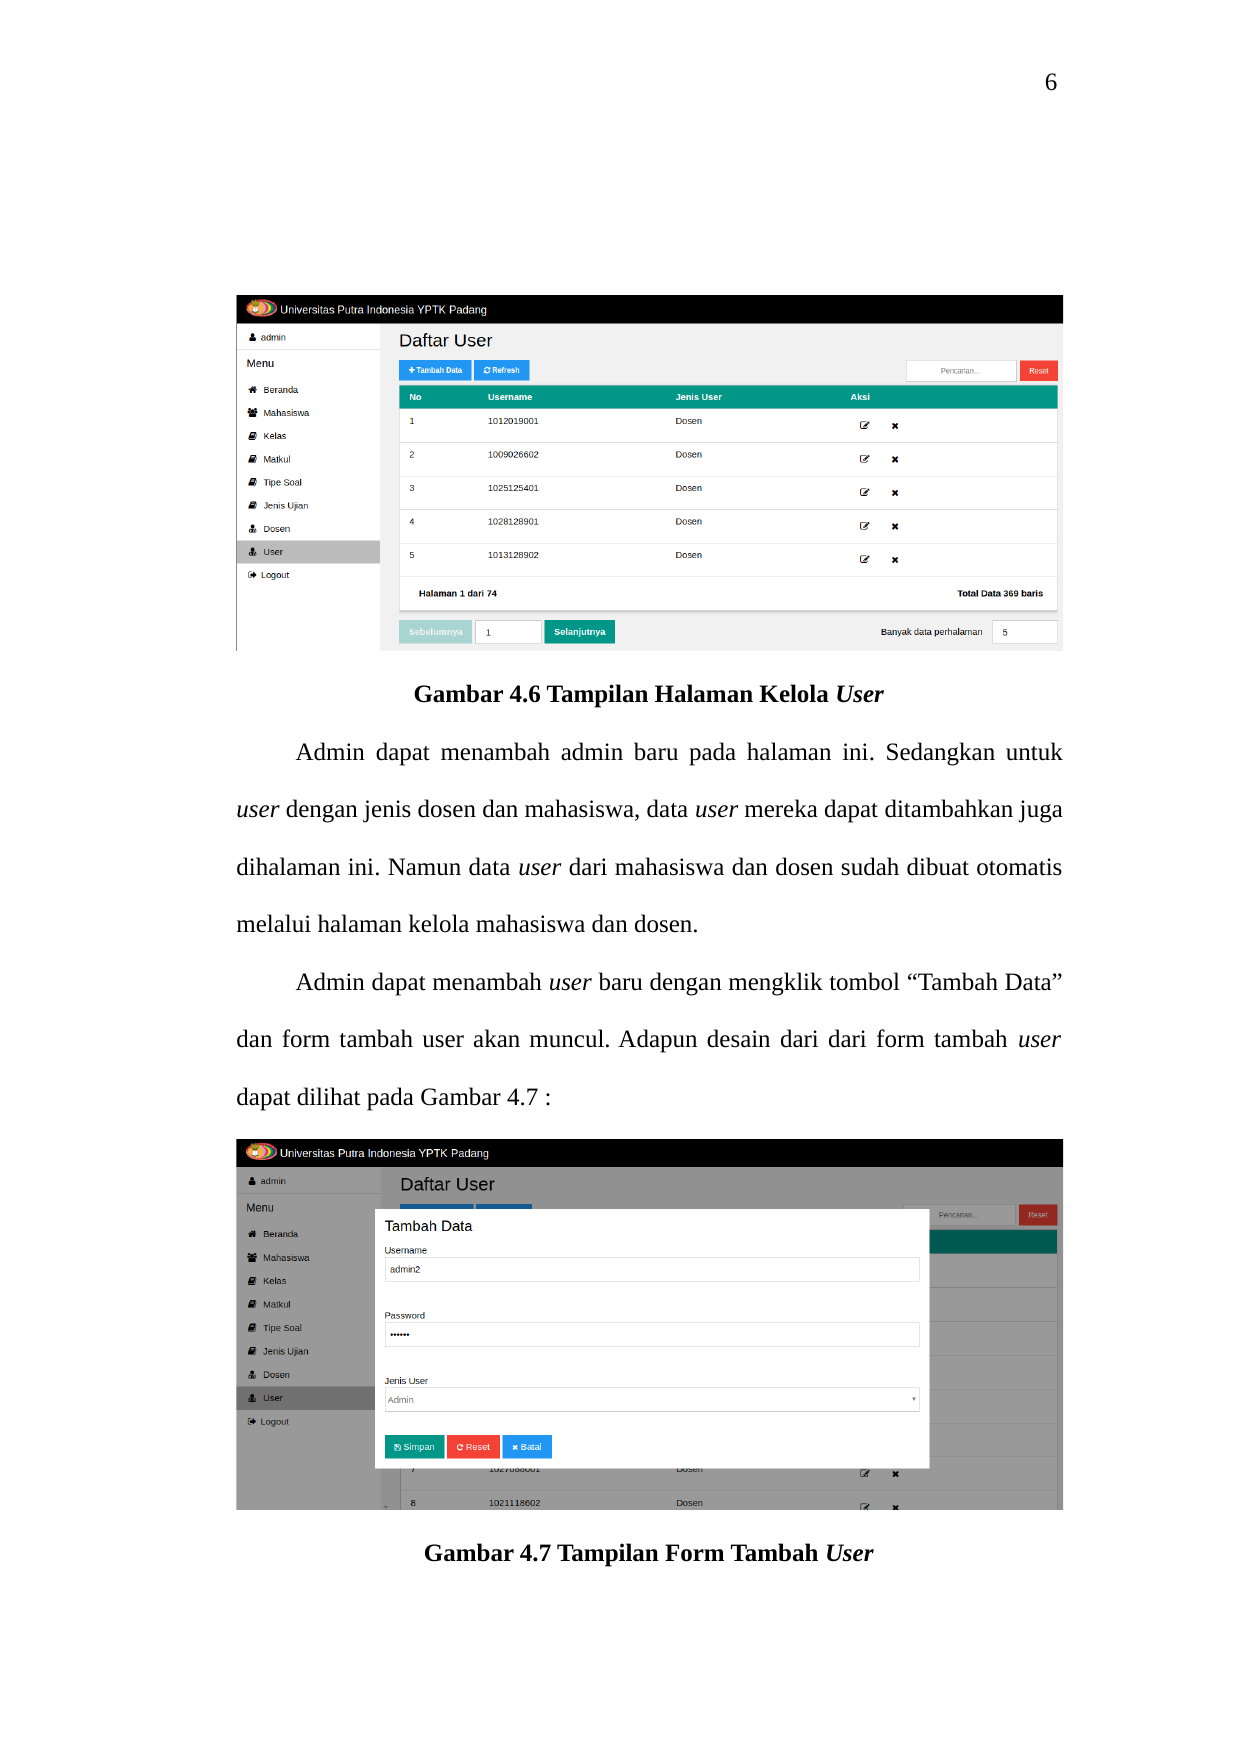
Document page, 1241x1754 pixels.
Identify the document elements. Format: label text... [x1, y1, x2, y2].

text Gambar 4.6 Tampilan Halaman Kelola User [236, 651, 1063, 708]
picture [236, 295, 1064, 651]
picture [236, 1139, 1064, 1510]
text Admin dapat menambah user baru dengan mengklik tombol “Tambah Data” dan form tambah user akan muncul. Adapun desain dari dari form tambah user dapat dilihat pada Gambar 4.7 : [236, 967, 1063, 1111]
text Admin dapat menambah admin baru pada halaman ini. Sedangkan untuk user dengan jenis dosen dan mahasiswa, data user mereka dapat ditambahkan juga dihalaman ini. Namun data user dari mahasiswa dan dosen sudah dibuat otomatis melalui halaman kelola mahasiswa dan dosen. [236, 737, 1063, 938]
text Gambar 4.7 Tampilan Form Tambah User [236, 1510, 1063, 1567]
